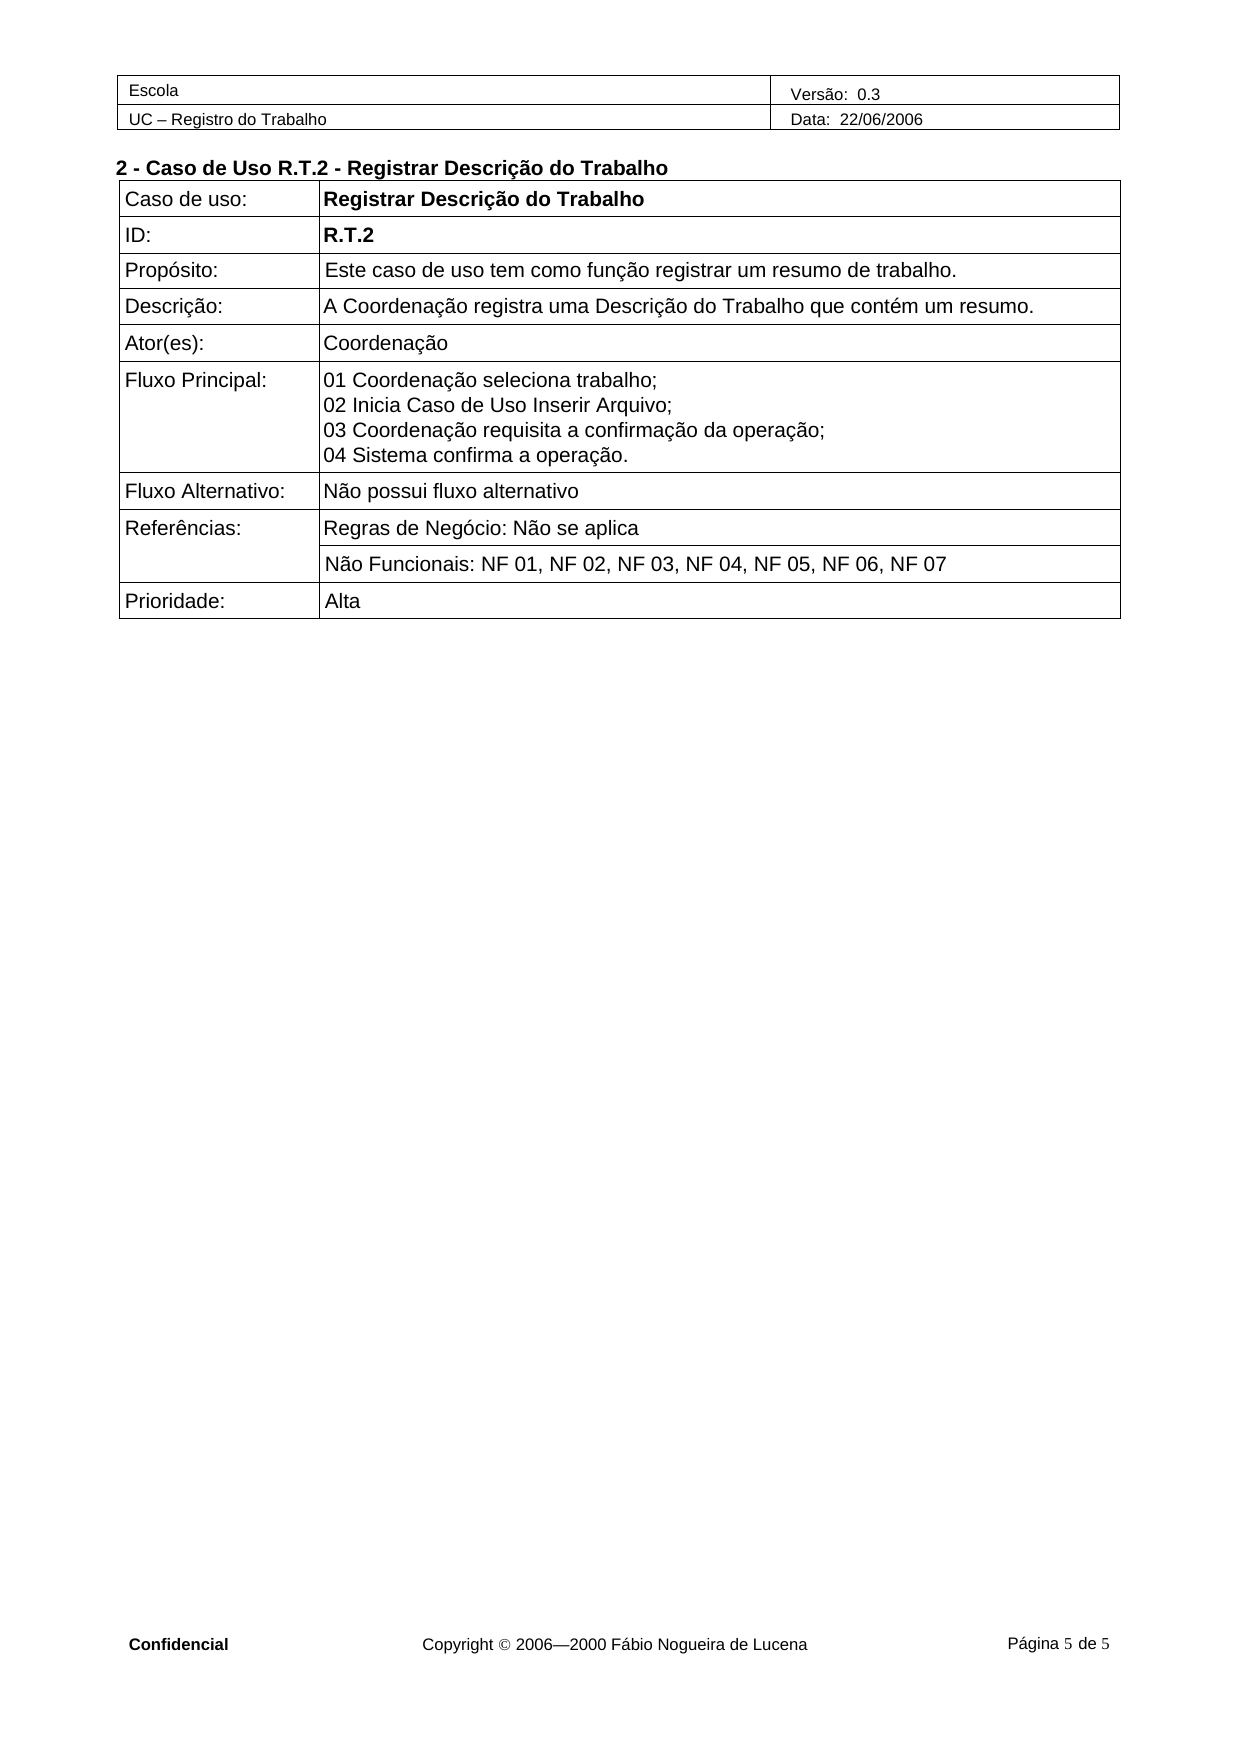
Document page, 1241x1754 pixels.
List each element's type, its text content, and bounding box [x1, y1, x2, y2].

table_cell Prioridade: [120, 583, 319, 618]
table_header Regras de Negócio: Não se aplica [320, 510, 1120, 545]
table_cell A Coordenação registra uma Descrição do Trabalho que contém um resumo. [320, 289, 1120, 324]
table_cell Referências: [120, 510, 319, 582]
text 2 - Caso de Uso R.T.2 - Registrar Descrição do Trabalho [116, 154, 1120, 179]
table_header Registrar Descrição do Trabalho [320, 181, 1120, 216]
table_cell Descrição: [120, 289, 319, 324]
table_cell Coordenação [320, 325, 1120, 361]
table_header Caso de uso: [120, 181, 319, 216]
table_cell R.T.2 [320, 217, 1120, 253]
table_cell Ator(es): [120, 325, 319, 361]
table_cell Não possui fluxo alternativo [320, 473, 1120, 509]
table_cell Fluxo Alternativo: [120, 473, 319, 509]
table_cell Este caso de uso tem como função registrar um resumo de trabalho. [320, 254, 1120, 287]
table_cell Propósito: [120, 254, 319, 287]
table_cell ID: [120, 217, 319, 253]
table_cell Não Funcionais: NF 01, NF 02, NF 03, NF 04, NF 05, NF 06, NF 07 [320, 546, 1120, 582]
table_cell Fluxo Principal: [120, 362, 319, 472]
table_cell 01 Coordenação seleciona trabalho; 02 Inicia Caso de Uso Inserir Arquivo; 03 Coordenação requisita a confirmação da operação; 04 Sistema confirma a operação. [320, 362, 1120, 472]
table_cell Alta [320, 583, 1120, 618]
